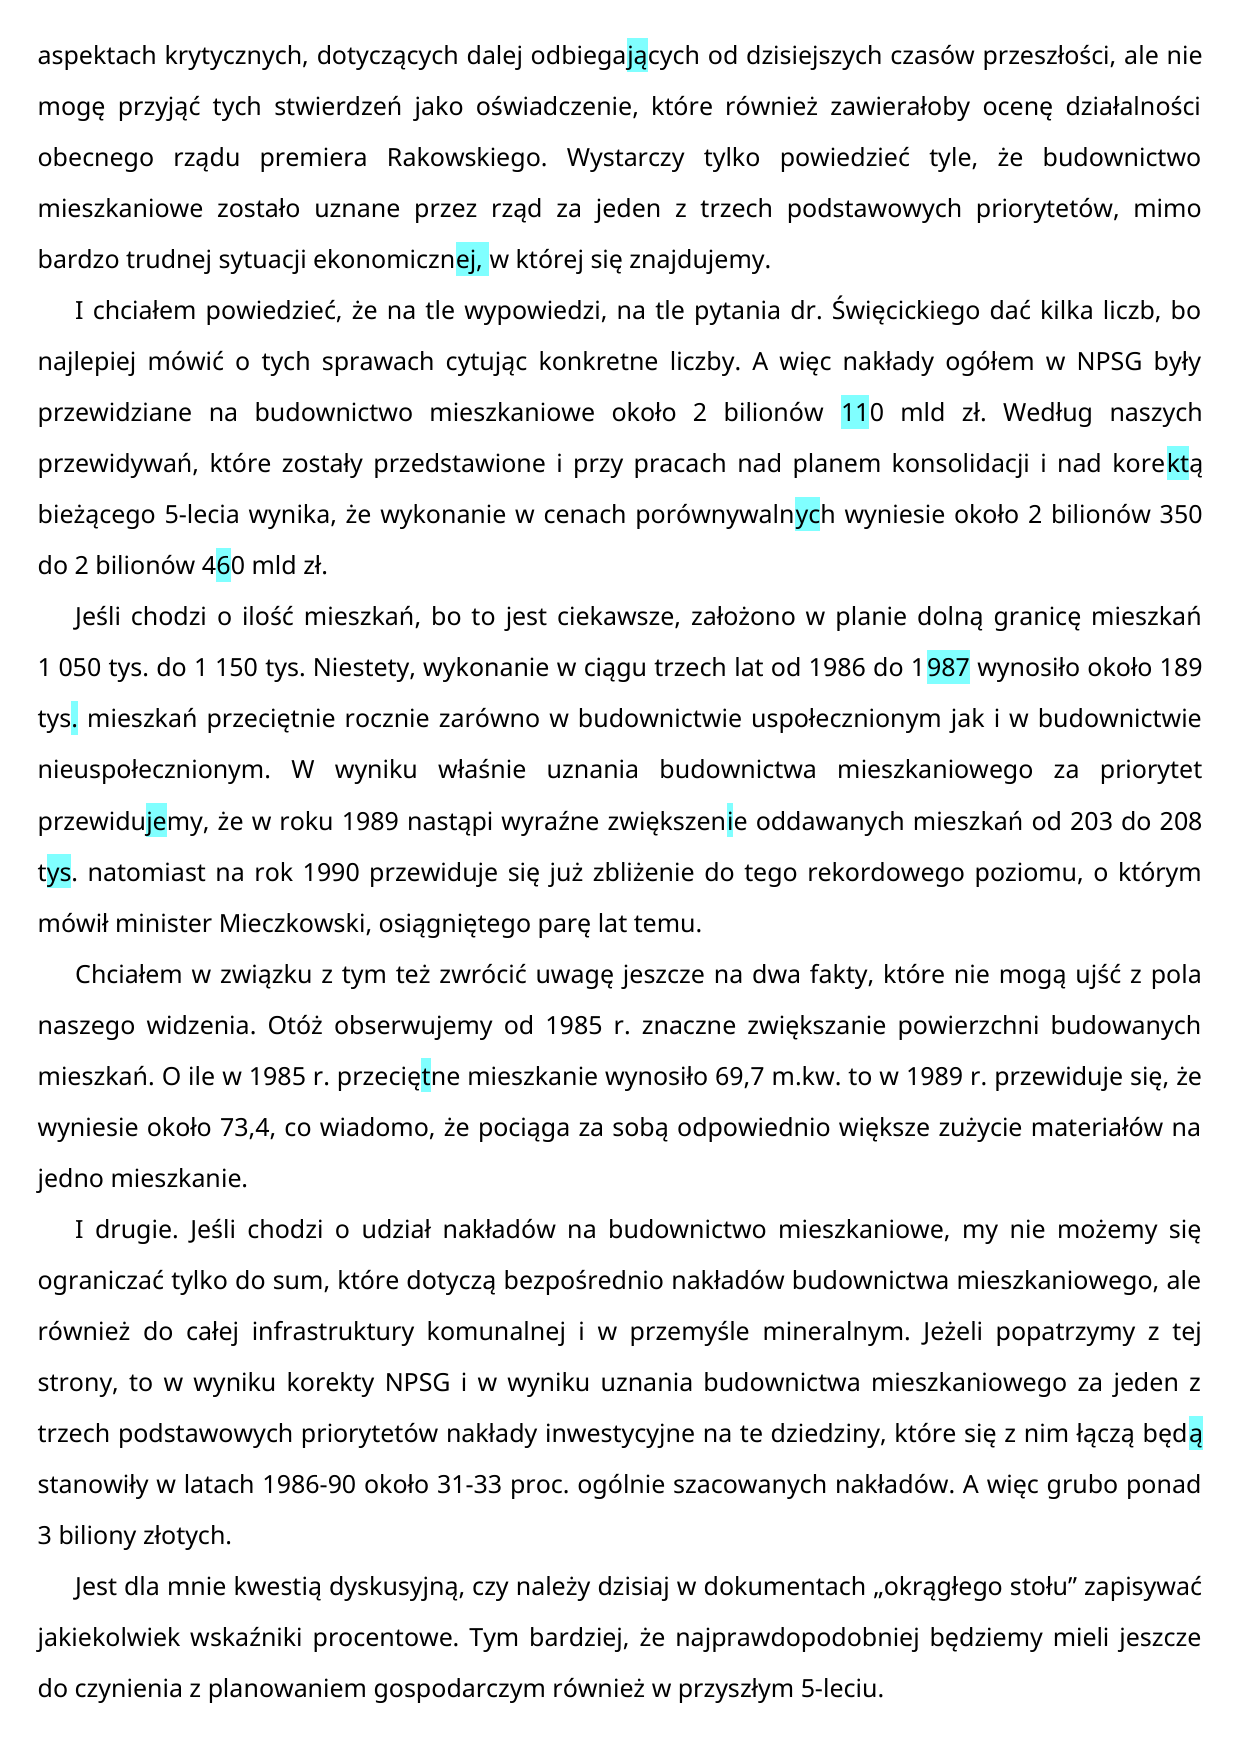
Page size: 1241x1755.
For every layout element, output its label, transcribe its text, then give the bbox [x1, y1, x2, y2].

text I drugie. Jeśli chodzi o udział nakładów na budownictwo mieszkaniowe, my nie możemy się ograniczać tylko do sum, które dotyczą bezpośrednio nakładów budownictwa mieszkaniowego, ale również do całej infrastruktury komunalnej i w przemyśle mineralnym. Jeżeli popatrzymy z tej strony, to w wyniku korekty NPSG i w wyniku uznania budownictwa mieszkaniowego za jeden z trzech podstawowych priorytetów nakłady inwestycyjne na te dziedziny, które się z nim łączą będą stanowiły w latach 1986-90 około 31-33 proc. ogólnie szacowanych nakładów. A więc grubo ponad 3 biliony złotych. [37, 1211, 1203, 1552]
text Jeśli chodzi o ilość mieszkań, bo to jest ciekawsze, założono w planie dolną granicę mieszkań 1 050 tys. do 1 150 tys. Niestety, wykonanie w ciągu trzech lat od 1986 do 1987 wynosiło około 189 tys. mieszkań przeciętnie rocznie zarówno w budownictwie uspołecznionym jak i w budownictwie nieuspołecznionym. W wyniku właśnie uznania budownictwa mieszkaniowego za priorytet przewidujemy, że w roku 1989 nastąpi wyraźne zwiększenie oddawanych mieszkań od 203 do 208 tys. natomiast na rok 1990 przewiduje się już zbliżenie do tego rekordowego poziomu, o którym mówił minister Mieczkowski, osiągniętego parę lat temu. [37, 599, 1203, 939]
text I chciałem powiedzieć, że na tle wypowiedzi, na tle pytania dr. Święcickiego dać kilka liczb, bo najlepiej mówić o tych sprawach cytując konkretne liczby. A więc nakłady ogółem w NPSG były przewidziane na budownictwo mieszkaniowe około 2 bilionów 110 mld zł. Według naszych przewidywań, które zostały przedstawione i przy pracach nad planem konsolidacji i nad korektą bieżącego 5-lecia wynika, że wykonanie w cenach porównywalnych wyniesie około 2 bilionów 350 do 2 bilionów 460 mld zł. [37, 293, 1203, 582]
text Chciałem w związku z tym też zwrócić uwagę jeszcze na dwa fakty, które nie mogą ujść z pola naszego widzenia. Otóż obserwujemy od 1985 r. znaczne zwiększanie powierzchni budowanych mieszkań. O ile w 1985 r. przeciętne mieszkanie wynosiło 69,7 m.kw. to w 1989 r. przewiduje się, że wyniesie około 73,4, co wiadomo, że pociąga za sobą odpowiednio większe zużycie materiałów na jedno mieszkanie. [37, 956, 1203, 1194]
text Jest dla mnie kwestią dyskusyjną, czy należy dzisiaj w dokumentach „okrągłego stołu” zapisywać jakiekolwiek wskaźniki procentowe. Tym bardziej, że najprawdopodobniej będziemy mieli jeszcze do czynienia z planowaniem gospodarczym również w przyszłym 5-leciu. [37, 1569, 1203, 1705]
text aspektach krytycznych, dotyczących dalej odbiegających od dzisiejszych czasów przeszłości, ale nie mogę przyjąć tych stwierdzeń jako oświadczenie, które również zawierałoby ocenę działalności obecnego rządu premiera Rakowskiego. Wystarczy tylko powiedzieć tyle, że budownictwo mieszkaniowe zostało uznane przez rząd za jeden z trzech podstawowych priorytetów, mimo bardzo trudnej sytuacji ekonomicznej, w której się znajdujemy. [37, 37, 1203, 276]
